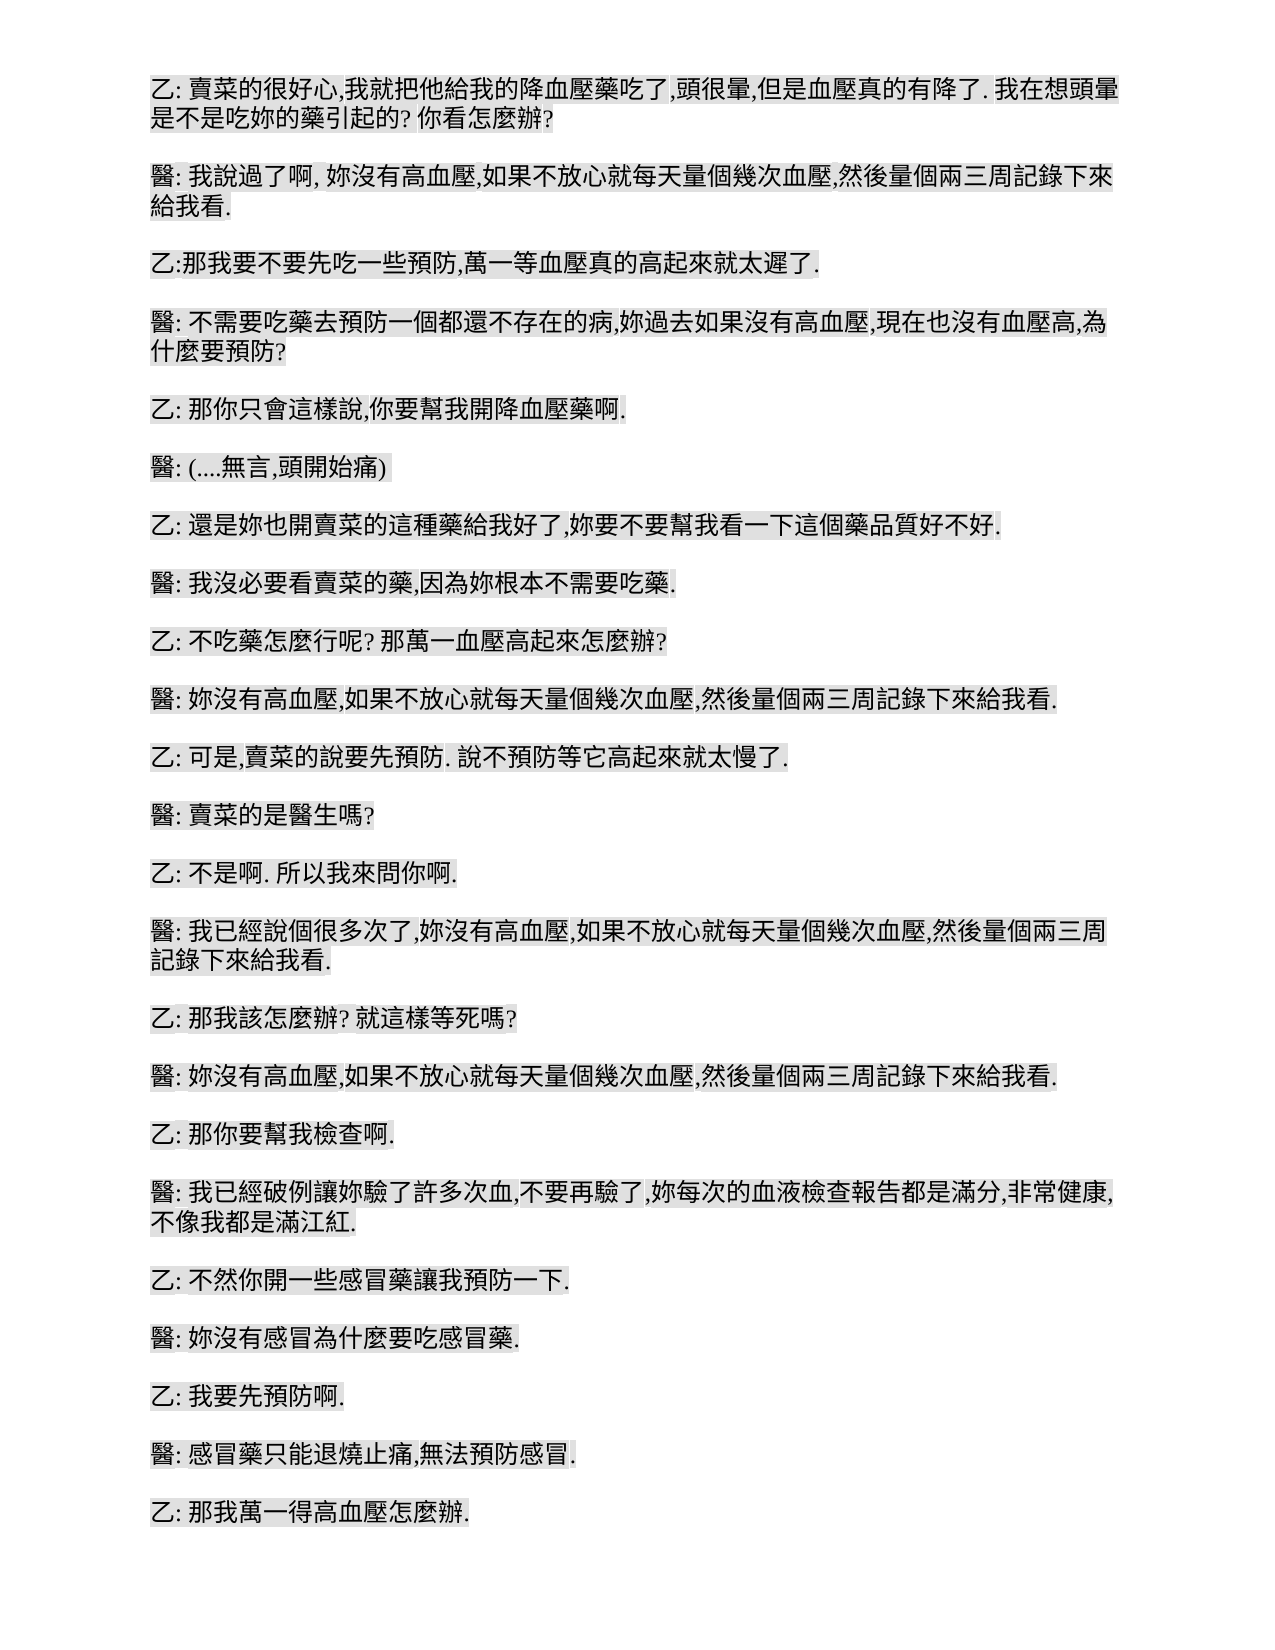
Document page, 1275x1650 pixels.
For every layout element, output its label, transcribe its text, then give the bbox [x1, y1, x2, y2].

text 對於在台灣當精神科開業醫這樣一種幾乎完全不用大腦而只需要忍耐的工作,有時我都不知道該說害怕或無奈了,也許害怕的成份居多. 理性上任何難題我都很喜歡處理,越難越好,但如果你要處理的都是一些根本不是問題的問題,或是根本無法用理性來處理的問題或甚至對方只是把你當成藥頭,那真的很挫折. 十個病人之中,大約有六七個是這樣的一些 "病人",跟醫院的專業就診型態真是差很多. 當然不是全部或大多數的病人都這樣,也許只是少數,但一個少數往往就能讓你頭痛欲裂. 病患乙: 醫師,怎麼辦,我完蛋了. 醫: 我不是前天才開一個月的藥給妳,怎麼又來了? 乙: 你那個藥害我得了高血壓. 醫:(...無奈,我知道又要展開一場冗長而反覆且毫無意義的對話了) 怎麼說呢? 乙: 我昨天去買菜,跟那個賣菜的在聊天,她說人到五十歲就會有十個有八個有高血壓. 我一聽嚇死了,賣菜的很好心還給我兩排降血壓的藥. 醫: 妳過去有高血壓嗎? 乙: 沒有啊. 醫: 那麼高血壓不會在一天內形成. 妳有量嗎? 乙: 我有量啊,但我的血壓計是電子的不準. 醫: 妳血壓多少? 乙: 130/70 醫: 這樣很正常啊. 乙: 但是我擔心我有高血壓怎麼辦? 醫: 妳如果擔心就每天量個幾次血壓,然後量個兩三周記錄下來拿來給我看. 乙: 那我不就死定了我還等兩三周. 我昨天晚上就努力要找到你的電話,我要掛急診. 醫: 診所沒有在看急診. 乙: 那怎麼辦? 那我死定了. 醫: 妳沒有高血壓,如果不放心就每天量個幾次血壓,然後量個兩三周記錄下來給我看. 乙: 賣菜的很好心,我就把他給我的降血壓藥吃了,頭很暈,但是血壓真的有降了. 我在想頭暈是不是吃妳的藥引起的? 你看怎麼辦? 醫: 我說過了啊, 妳沒有高血壓,如果不放心就每天量個幾次血壓,然後量個兩三周記錄下來給我看. 乙:那我要不要先吃一些預防,萬一等血壓真的高起來就太遲了. 醫: 不需要吃藥去預防一個都還不存在的病,妳過去如果沒有高血壓,現在也沒有血壓高,為什麼要預防? 乙: 那你只會這樣說,你要幫我開降血壓藥啊. 醫: (....無言,頭開始痛) 乙: 還是妳也開賣菜的這種藥給我好了,妳要不要幫我看一下這個藥品質好不好. 醫: 我沒必要看賣菜的藥,因為妳根本不需要吃藥. 乙: 不吃藥怎麼行呢? 那萬一血壓高起來怎麼辦? 醫: 妳沒有高血壓,如果不放心就每天量個幾次血壓,然後量個兩三周記錄下來給我看. 乙: 可是,賣菜的說要先預防. 說不預防等它高起來就太慢了. 醫: 賣菜的是醫生嗎? 乙: 不是啊. 所以我來問你啊. 醫: 我已經說個很多次了,妳沒有高血壓,如果不放心就每天量個幾次血壓,然後量個兩三周記錄下來給我看. 乙: 那我該怎麼辦? 就這樣等死嗎? 醫: 妳沒有高血壓,如果不放心就每天量個幾次血壓,然後量個兩三周記錄下來給我看. 乙: 那你要幫我檢查啊. 醫: 我已經破例讓妳驗了許多次血,不要再驗了,妳每次的血液檢查報告都是滿分,非常健康,不像我都是滿江紅. 乙: 不然你開一些感冒藥讓我預防一下. 醫: 妳沒有感冒為什麼要吃感冒藥. 乙: 我要先預防啊. 醫: 感冒藥只能退燒止痛,無法預防感冒. 乙: 那我萬一得高血壓怎麼辦. 醫: 妳沒有高血壓,如果不放心就每天量個幾次血壓,然後量個兩三周記錄下來給我看. 乙: 那我怎麼辦呢? 不能就這樣等死啊,還好那個賣菜的有提醒我,你現在又跟她講的不一樣,那我該聽誰的? 醫: 妳要聽誰的我沒意見,我已經講很多遍了. 妳沒有高血壓,如果不放心就每天量個幾次血壓,然後量個兩三周記錄下來給我看. 乙: 可是這樣量會準嗎? 醫: 為什麼會不準? 乙: 怕萬一血壓計不準啊. 醫:(....無言) 乙: 你幫我看賣菜給我的藥,她給我兩種,說要搭配著吃,你看我一天要吃幾顆比較好. 醫: (...越來越無奈)我已經告訴妳怎麼做了,妳不需要吃藥,因為妳沒有高血壓,如果不放心就每天量個幾次血壓,然後量個兩三周記錄下來給我看. 乙: 妳看這一排紅色的是什麼樣的血壓藥,適不適合多吃. 醫: 妳是希望我跟妳說什麼呢? 乙: 我不能就這樣不管血壓高起來啊. 醫: 我不道怎麼表達了. 妳聽懂我在說什麼嗎? 乙: 懂啊,我又不是神經病怎麼會不懂. 你叫我不用管它有沒有高血壓就放著不用管. 醫: 我不是這個意思,我是說妳如果從來都沒有高血壓,現在也看不出血壓有高的跡象,為什麼要吃別人給妳的什麼降血壓呢? 乙: 我也知道賣菜的不是醫生,所我來找你開藥啊. 醫: (...無奈)妳是希望我做什麼? 乙: 我怎麼知道,你是醫生啊,賣菜的藥你又說不好,叫你開給我你又不要,那我怎麼辦? 我很忙,沒時間多說了,藥趕快開一開給我. 醫: (....努力忍耐再說一遍)我說過很多遍了,妳沒有高血壓,如果不放心就每天量個幾次血壓,然後量個兩三周記錄下來給我看. 如果真的有血壓問題我再開藥給你. 乙: 如果到時候真的有血壓高,腦已經傷到了,你要負責嗎? 醫: 如果妳不相信我說的,那妳為什麼不去給別的醫生看呢? 乙: 有啊,我看過好多醫師,他們都開一大堆藥給我,只有你最好笑,怎麼一直叫我不要吃藥? 你都不用做生意嗎? 醫: 我們已經講了半小時,妳去退掛號,我不開降血壓的藥給妳. 乙: 那血壓高起來怎麼辦? 你看我手臂上有一些紅疹,是不是血壓高引起的? 醫: 不是,夏天時皮膚上出幾個疹子很正常. 乙:那高血壓會引起什麼症狀? 醫: 是不是等妳真的有高血壓再說. 乙: 你要先跟我說有哪些症狀,我才有個心理準備. 醫: 現在妳最好的作法就是根本不要去擔心高血壓的問題. 乙: 那我過兩天去菜市場如果又遇到那個賣菜的我要怎麼說? 醫: (...無言,頭痛欲裂,一補尿快爆炸,心裏想我賺這個真的每一塊錢都是血汗錢,實在有夠痛苦)妳就說妳沒有高血壓. 乙: 那像我現在頭有點暈暈的,在你們醫學上來看是低血壓或高血壓? 醫: 我們是不是就講到這裏,妳去退掛號吧. 乙: 你再幫我量個血壓. 醫: 剛才不是幫妳量過了? 很正常啊. 乙: 那是剛才量的,現在可能又不一樣了. 醫: 好吧.我再幫妳量. 醫: 115/75 乙:哇!怎麼比剛才高?才幾分鐘就高出5!!你還說正常. 醫: 這樣的數值都在正常範圍. 乙: 那你覺得我要不要有時候血壓高就給它吃一顆賣菜給我的藥. 醫: 妳要怎麼吃藥我沒辦法干涉,但我已經講過很多遍. 妳沒有高血壓,如果不放心就每天量個幾次血壓,然後量個兩三周記錄下來給我看. 如果真的有高血壓,我再幫妳治療. 就這樣一直反覆講....好不容易講到第二個病人在催了. 於是丙進來了. 丙: 沒效啦,都不能睡. 你也開好一點的藥給我啊. 醫: 大約能睡幾個小時? 丙: 睡到中午才起來. 醫: 那你是幾點睡? 丙: 12點就去睡了. 醫: 所以你每天睡12個小時? 丙: 都不能睡,藥再加強一些,多給我幾顆. 醫: 睡12小時還不夠嗎? 丙: 夠啊,但是白天都睡不著. 醫: 為什麼白天也要睡. 丙: 閒閒沒事做你要我眼睛睜大大做什麼?恁爸有空當然就睡覺啊. 醫: 那你都不要上班嗎? 丙: 上班? 幹! 恁爸半夜兄弟如果打電話來叫再睏也要起來. 醫: 半夜起來做什麼? 丙: 喬事情啊. 醫: 那我就不改藥了,不用再加量. 丙: 你開一天兩顆不夠我吃啦. 一個月份我五天就吃完了. 醫: 如果你要這樣吃藥,那我沒辦法開給你. 丙: 有時候下面細漢仔要,我也分給他們吃. 醫: 藥不能拿給別人吃. 丙: 嘿嘿嘿,伊娘咧,大家沒藥都要來跟我拿. 醫: 你要再等18天後才能再來拿藥. 我不能開給你. 丙: 你要一天開10顆我才夠吃. 醫: 這種藥我建議頂多一天吃兩顆. 丙: 幹依娘兩顆不夠我塞牙縫. 醫: 你另請高明. 我只能開這樣的劑量. 丙: 那我自費好了,你是要講這個吧. 看多少錢你說. 醫: 自費我也不會開給你,不是錢的問題. 丙: 那我這陣子沒事情喬,不睡覺是要幹什麼? 要我去給鬼幹嗎? 醫: 我只能照醫療的常規開藥,不可能多開. 丙: 算了算了,兩顆就兩顆. 醫: 兩顆我也不能開,因為你還有兩個多禮拜的藥. 丙: 我不是說分給別人吃了,而且我有時候一次就給它吃10顆. 我七仔(馬子)說,哦,你足勇ㄟ呢~ 吃藥吃這麼多還這麼硬,依娘咧,身體都壞了了了還硬. 醫: 你去退掛號. 丙: 我人都來了,不然你也開幾顆胃藥給我,每天肚子當酒桶. ...好不容易又看完了一個病人. 下一個換丁. 丁: 還是都不能睡怎麼辦? 醫: 這個藥沒效嗎? 丁: 沒有效,半夜還是會起來. 醫: 半夜自己會醒來? 丁: 啥咪自己醒來,現在小孩放暑假,那兩個唸高中的整天帶一些同學來家裏唱歌打線上遊戲,吵吵鬧鬧的我怎麼睡? 醫: 妳是說藥可以幫助妳睡,但妳的小孩半夜都還在聚會玩樂? 丁: 吵到連隔壁都在罵. 醫: 那我就沒辦法了. 丁: 你要幫我調整藥物,加重一點,看能不能吵不醒. 醫: 妳應該叫他們半夜不要唱歌吵鬧,怎麼是要求加藥? 丁: 他們如果會聽,那我就不用來找你加藥了. 醫: 可是,哪有人藉助大量安眠藥來抵抗吵鬧的道理? 丁: 那我現在打手機,你幫我跟我小孩說,叫他不要半夜再帶同學來客廳亂整晚. 醫: 這應該是妳當媽媽的要自己去跟小孩講,醫生沒有權力叫別人半夜不要吵鬧. 丁: 來來來, 我打了手機,你跟我說.(說完便把手機遞過來) 醫: (...無奈接起電話)喂,你是誰誰誰的小孩嗎? 電話中: (...對方不回答) 醫: 請問你是誰誰誰的小孩嗎? 電話中:(有呼吸聲但不回應) 醫: 我這邊是xx診所的陳醫師,有位病人叫xyy,請問你是她的小孩嗎? 電話中:(有呼吸聲但還是不回應) 醫: 對丁說: "對方不出聲". 電話中: (終於有聲音了)要做啥? 醫: 你媽媽要我跟你說,希望你半夜不要吵鬧,讓她可以好好睡覺. 電話:(...不出聲) 醫: 你有聽到我的聲音嗎? 電話: 你要做什麼. 醫: 你媽媽要我跟你說,希望你半夜不要吵鬧,讓她可以好好睡覺. 電話: 你還有什麼事? 醫: 沒有其它的事了. 喀嚓一聲,對方就把電話掛了. 丁: 你看,這小孩講不聽. 而且整天換手機. 醫: 這些事我也沒辦法,那我就不改藥了. 丁: 晚上不能睡怎麼辦? 醫: 我只能做到這樣,妳小孩半夜吵鬧妳要自己想辦法. 丁: 我再打手機給他,你幫我問他今天晚餐想吃什麼? 吃不慣就會發脾氣,他生氣我也生氣,然後晚上就更不能睡了. 醫: 這些管教小孩的事我沒辦法幫妳. 丁: 可是藥都吃沒效,他們一吵我就醒了,有時候唱歌唱到早上五六點還在吵. 醫: 我能做的就只是開藥給妳. 丁: 醫生,那我請教你哦,我小孩每次我帶他去吃飯,他都說要給女服務生小費,我真的開銷很大. 每次都是五十一百這樣給. 他當做是去KTV. 醫: 這我也不知道要說什麼,這不是醫療問題. 小孩要怎麼教,這不是醫師應該過問的. 丁: 可是我被他搞到腦神經衰弱啊. 醫: 那我除了開藥也沒有更好的方法. 我沒辦法幫妳教小孩. 丁: 那你就多開起顆藥給我. 有時藥物都被我小孩他給拿去吃了,睡到下午四五點才要起來吃早餐. 醫: 那我還是一樣只能開這樣的劑量,沒法多開. 藥物要收好,不要讓別人拿去吃. 丁: (開始大篇幅形容他的小孩多帥多聰明,不管她藥怎麼藏,她小孩都還是可以找得出來.從小老師就說他反應很快,都說我很會生,生這小孩這麼帥....) 醫: (努力嗯嗯啊啊是喔...努力想辦法讓她不要再說了,我已經一整個下午滴水未進,小便憋到爆,午餐泡麵一碗,晚餐得忍住到十點才能吃) 這就是我一整天的工作內容,算起來,三個病人,扣掉一個講半個多小時後退掛號的不算,剩下兩個病人大約可以跟健保局一共申請八百七十元,扣掉藥費成本,如此賣命工作大約可賺到少於七百元. 若再計入其它成本,當然就是虧損. 這也難怪為什麼醫師一窩蜂跑去做醫學美容了. 我看過跳槽改做醫美的同學們的執業情形,真的很令人羨慕. 來 "就診" 的似乎是一些看不出來身上哪裡有缺陷的人. 她們的所謂 "問題" 不外就是屁股不夠翹,胸不不夠大不夠挺,皮膚不夠白嫩. 幾天來打幾個雷射打幾支針就是十幾萬起跳,而且往往都可以不用報稅沒人知道喔. 所謂 "醫療" 過程中,更是幸福滿分. 我見過一個女生趴著,拉下褲子,露出白白嫩嫩的翹臀,由我的同學在她屁股上為她除去一些必須用十萬倍顯微鏡才看得見的小小小小小小黑斑. 一邊溫柔除斑,一邊深情聊天,真是十分幸福的工作. 人家做一天的收入,我差不多要做一個月或甚至一年,做到精疲力竭,許多時候我都覺得自己已經累到瀕臨死亡的邊緣. 再過三天,就是董事長台北地檢署蒙難兩周年紀念日,再過八天,依照某個病的權威醫師兩年前的預言,再過八天我就會慢慢凍住,變成跟霍金一樣,只剩腦子還能動. 還好這個預言顯然不會實現,反倒是累斃暴斃的過勞死似乎比較有可能. 看精神病人很容易,看精神官能症卻很難,因為它實在不該說是一種病,而比較像一種個性,而個性是無法改變的,至於個性以外的社會問題或家庭問題或經濟問題,除非我不是一個醫生而是一個國家或許才有可能解決. 環顧半生滄桑,我給了命,也給了錢,幾乎一無所有,不知道還能給出一些什麼了. 還記得電影梅蘭芳講的那些話嗎? 梅蘭芳爺爺要他有生之年幫他辦一件事,要他別再讓戲子被人瞧不起,梅蘭芳拿命反抗日軍邀約演出,他說他常想起爺爺要他辦的事,他說: "我不知道自己還能做些什麼,我能做的就只是這樣了." [150, 75, 1125, 1556]
